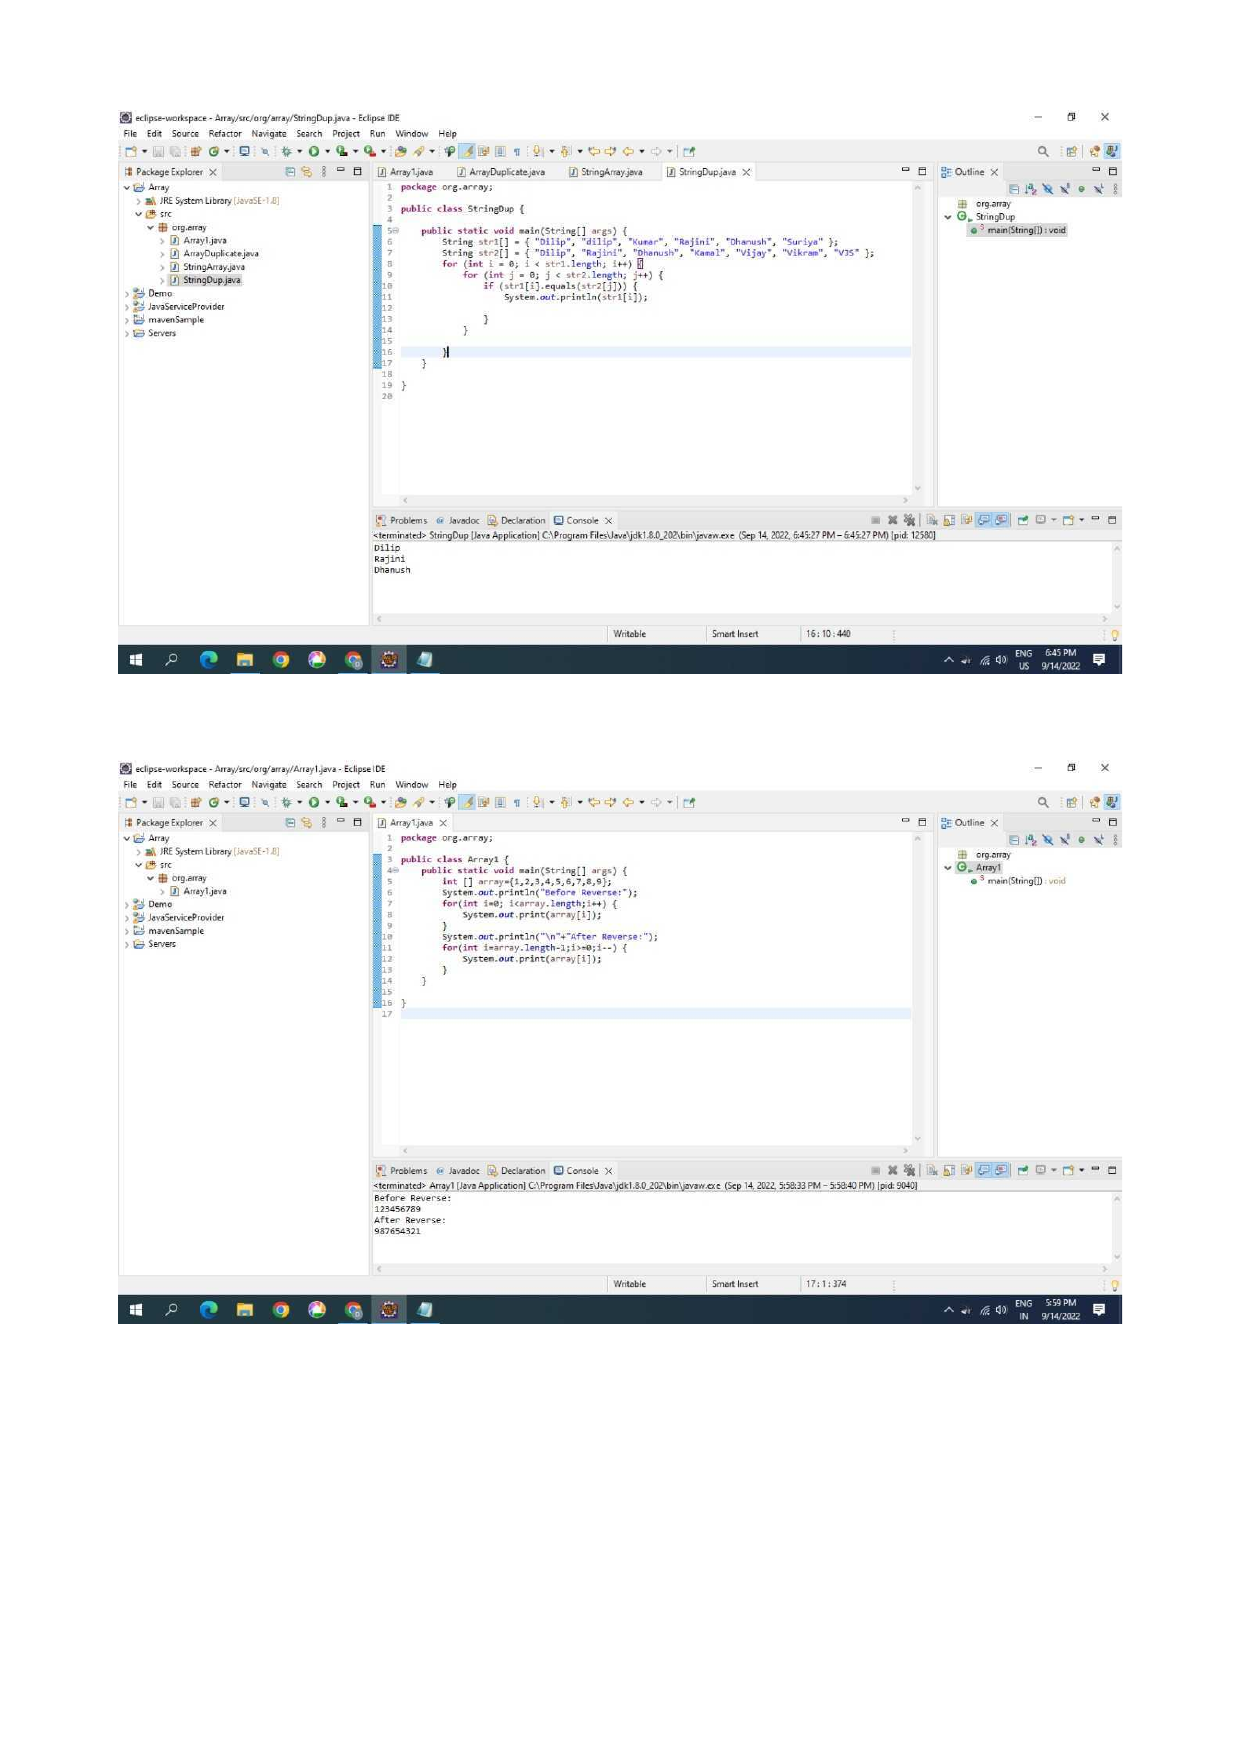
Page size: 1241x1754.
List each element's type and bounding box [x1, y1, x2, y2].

picture [118, 110, 1123, 674]
picture [118, 760, 1123, 1324]
